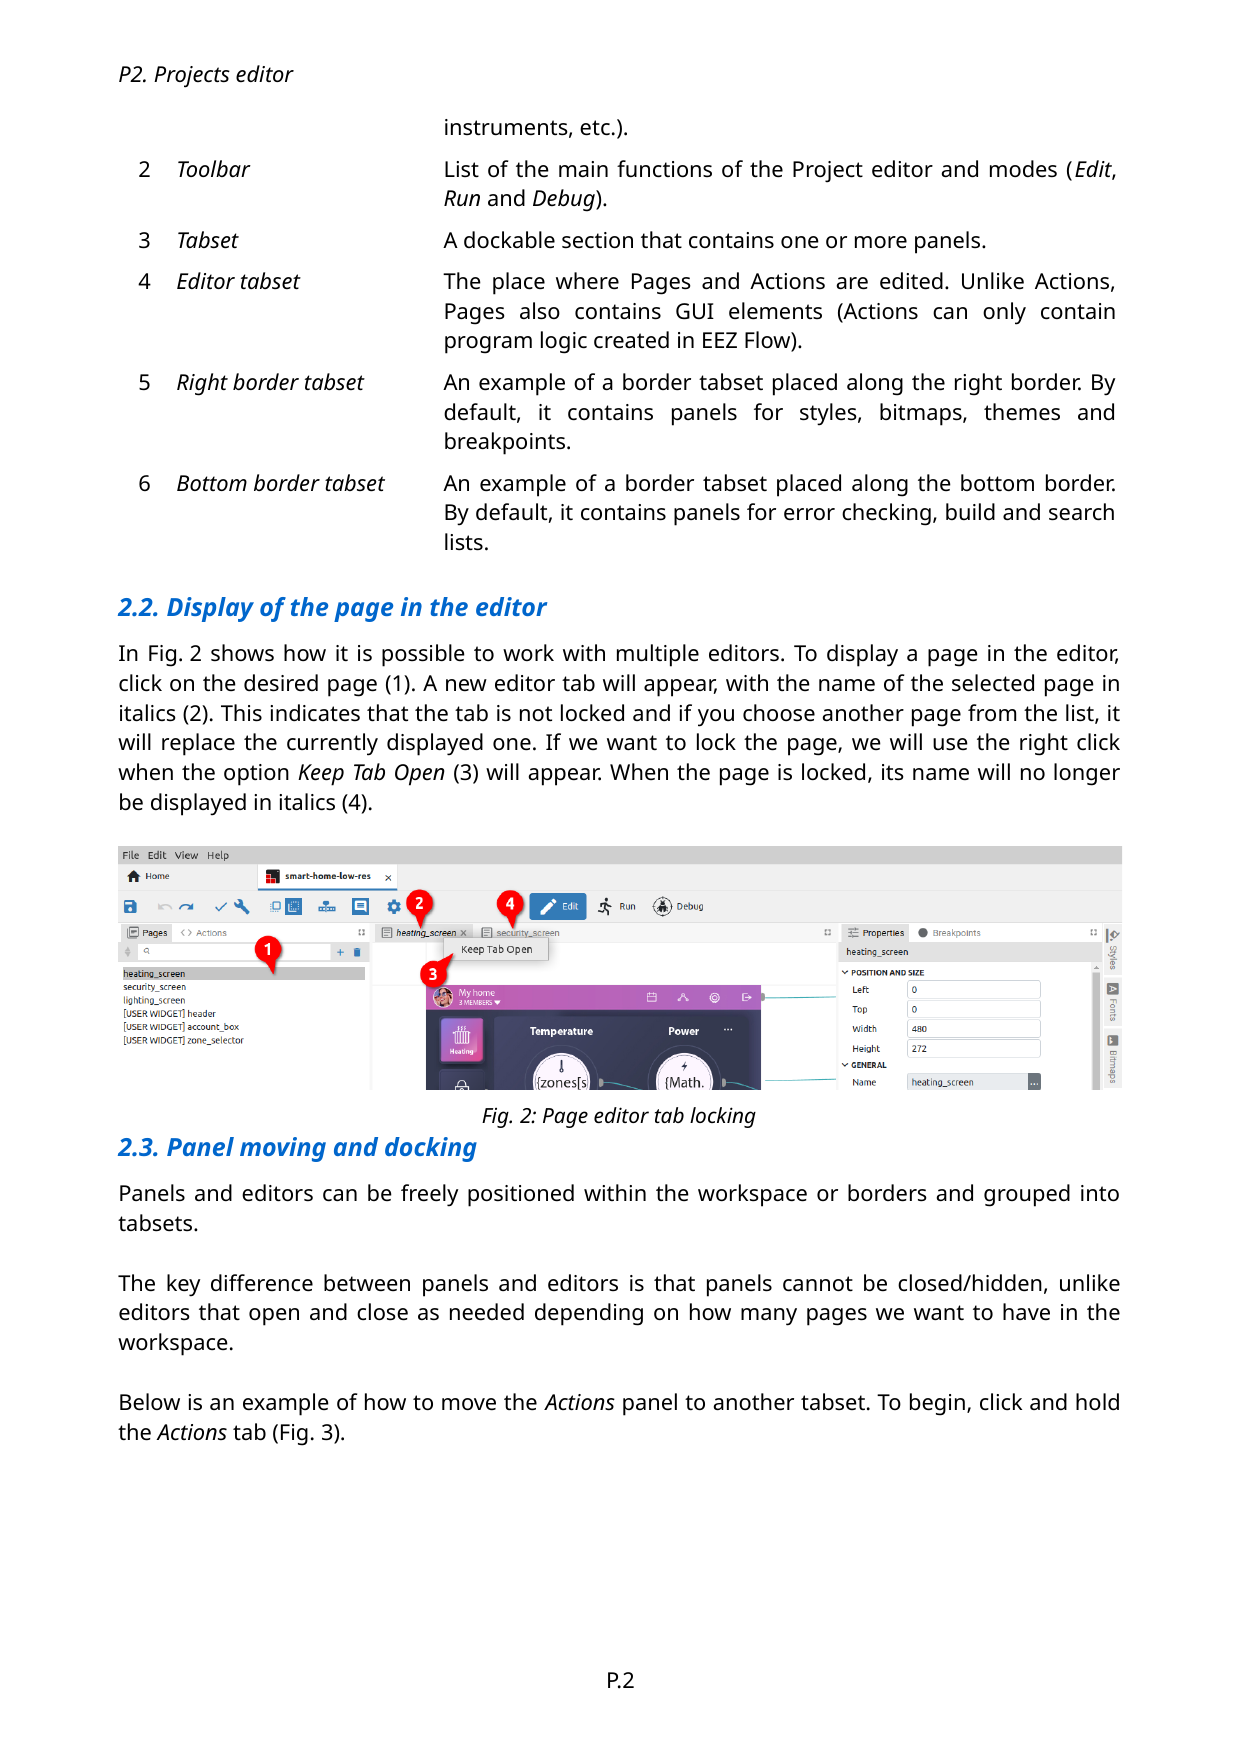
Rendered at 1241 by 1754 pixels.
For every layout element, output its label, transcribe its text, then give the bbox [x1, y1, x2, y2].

subtitle Display of the page in the editor [118, 589, 1122, 623]
picture [118, 846, 1123, 1090]
table_cell An example of a border tabset placed along the right border. By default, it contains panels for styles, bitmaps, themes and breakpoints. [438, 361, 1123, 462]
table_cell 2 [118, 148, 171, 219]
table_cell instruments, etc.). [438, 107, 1123, 148]
table_cell 5 [118, 361, 171, 462]
text The key difference between panels and editors is that panels cannot be closed/hidden, unlike editors that open and close as needed depending on how many pages we want to have in the workspace. [118, 1268, 1122, 1357]
text Below is an example of how to move the Actions panel to another tabset. To begin, click and hold the Actions tab (Fig. 3). [118, 1387, 1122, 1446]
subtitle Panel moving and docking [118, 1129, 1122, 1163]
table_cell An example of a border tabset placed along the bottom border. By default, it contains panels for error checking, build and search lists. [438, 462, 1123, 563]
table_cell Toolbar [171, 148, 438, 219]
table_cell Editor tabset [171, 260, 438, 361]
table_cell [118, 107, 171, 148]
table_cell A dockable section that contains one or more panels. [438, 219, 1123, 260]
table_cell List of the main functions of the Project editor and modes (Edit, Run and Debug). [438, 148, 1123, 219]
text Panels and editors can be freely positioned within the workspace or borders and grouped into tabsets. [118, 1178, 1122, 1238]
text Fig. 2: Page editor tab locking [118, 1090, 1122, 1129]
table_cell Bottom border tabset [171, 462, 438, 563]
table_cell The place where Pages and Actions are edited. Unlike Actions, Pages also contains GUI elements (Actions can only contain program logic created in EEZ Flow). [438, 260, 1123, 361]
table_cell 6 [118, 462, 171, 563]
table_cell [171, 107, 438, 148]
table_cell Tabset [171, 219, 438, 260]
table_cell 4 [118, 260, 171, 361]
table_cell 3 [118, 219, 171, 260]
table_cell Right border tabset [171, 361, 438, 462]
text In Fig. 2 shows how it is possible to work with multiple editors. To display a page in the editor, click on the desired page (1). A new editor tab will appear, with the name of the selected page in italics (2). This indicates that the tab is not locked and if you choose another page from the list, it will replace the currently displayed one. If we want to lock the page, we will use the right click when the option Keep Tab Open (3) will appear. When the page is locked, its name will no longer be displayed in italics (4). [118, 638, 1122, 817]
